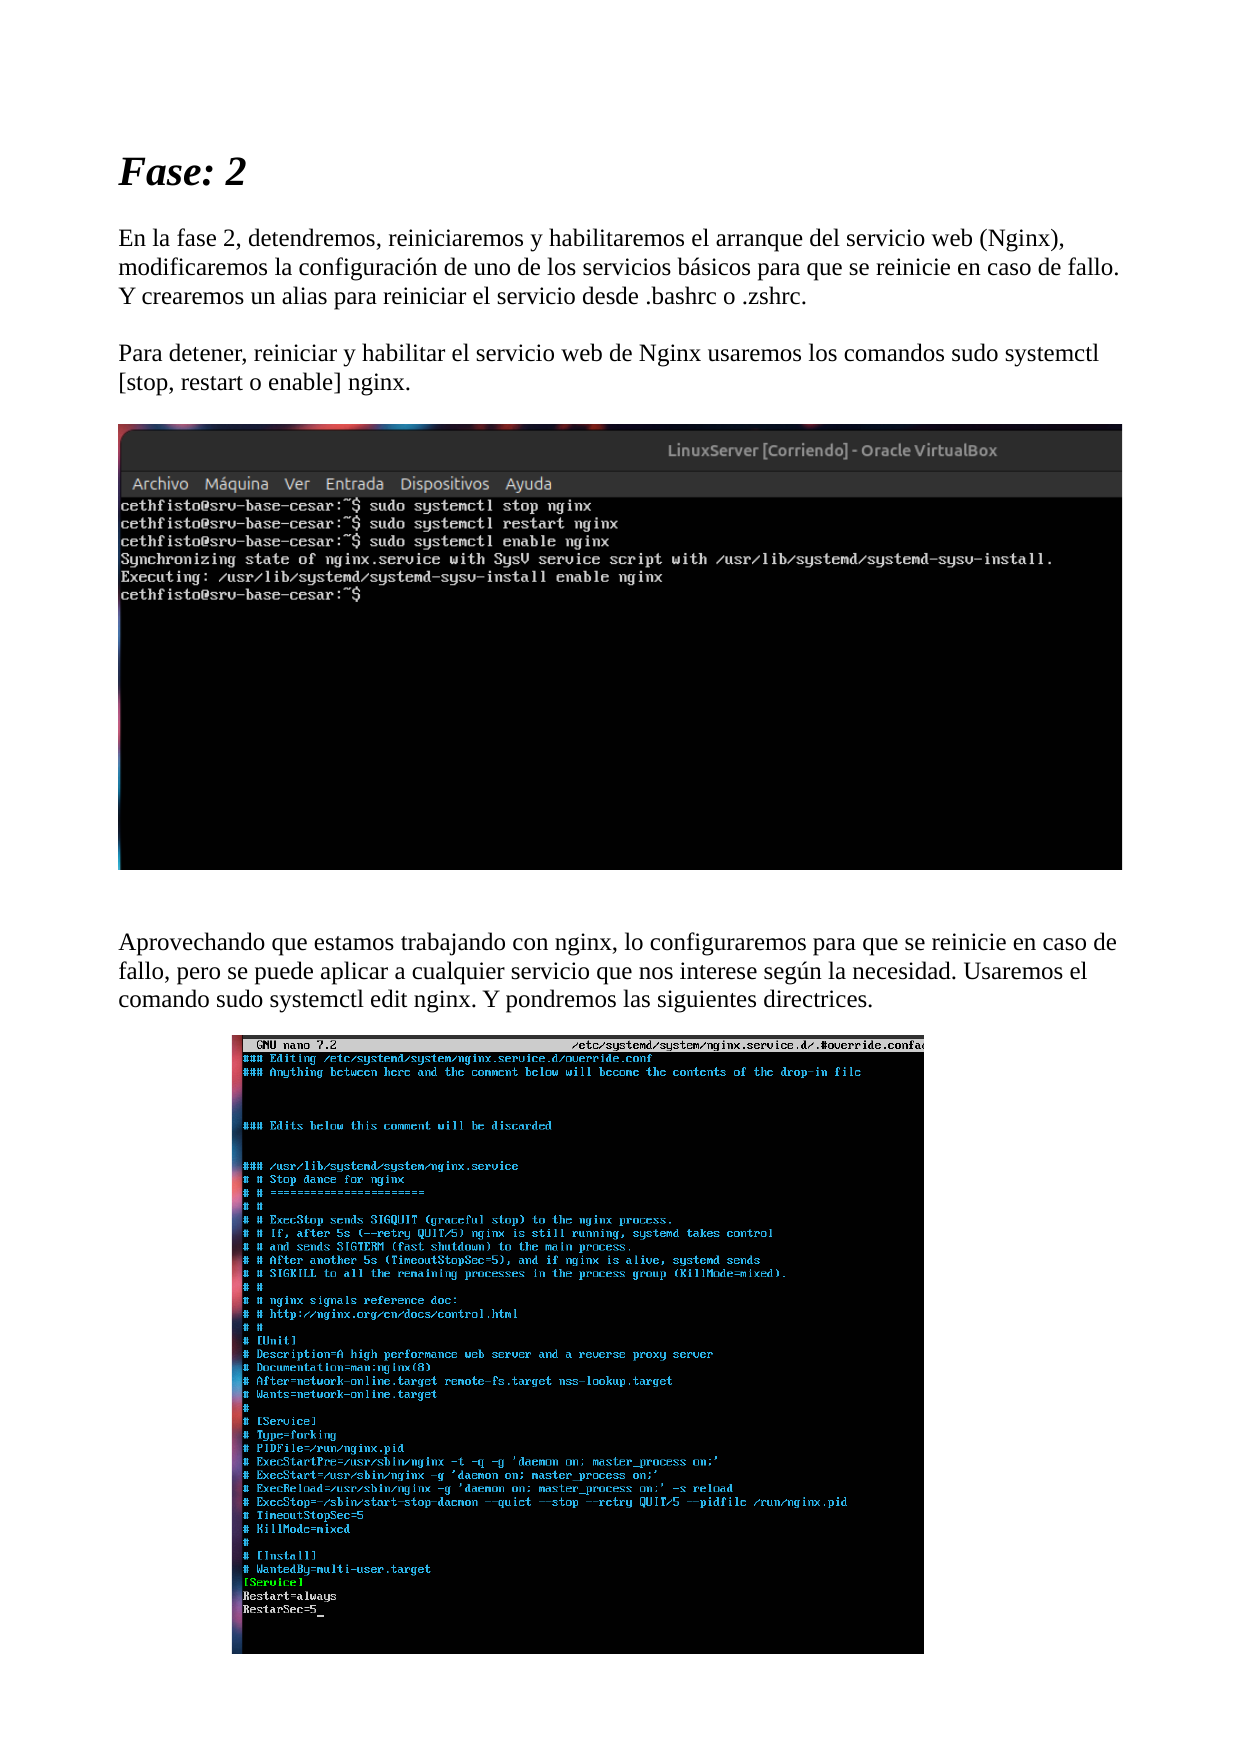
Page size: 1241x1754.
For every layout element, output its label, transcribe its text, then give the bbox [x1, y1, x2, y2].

picture [231, 1035, 924, 1654]
text Fase: 2 [118, 147, 1122, 195]
picture [118, 424, 1123, 870]
text Aprovechando que estamos trabajando con nginx, lo configuraremos para que se reinicie en caso de fallo, pero se puede aplicar a cualquier servicio que nos interese según la necesidad. Usaremos el comando sudo systemctl edit nginx. Y pondremos las siguientes directrices. [118, 927, 1122, 1013]
text Para detener, reiniciar y habilitar el servicio web de Nginx usaremos los comandos sudo systemctl [stop, restart o enable] nginx. [118, 338, 1122, 396]
text En la fase 2, detendremos, reiniciaremos y habilitaremos el arranque del servicio web (Nginx), modificaremos la configuración de uno de los servicios básicos para que se reinicie en caso de fallo. Y crearemos un alias para reiniciar el servicio desde .bashrc o .zshrc. [118, 223, 1122, 310]
